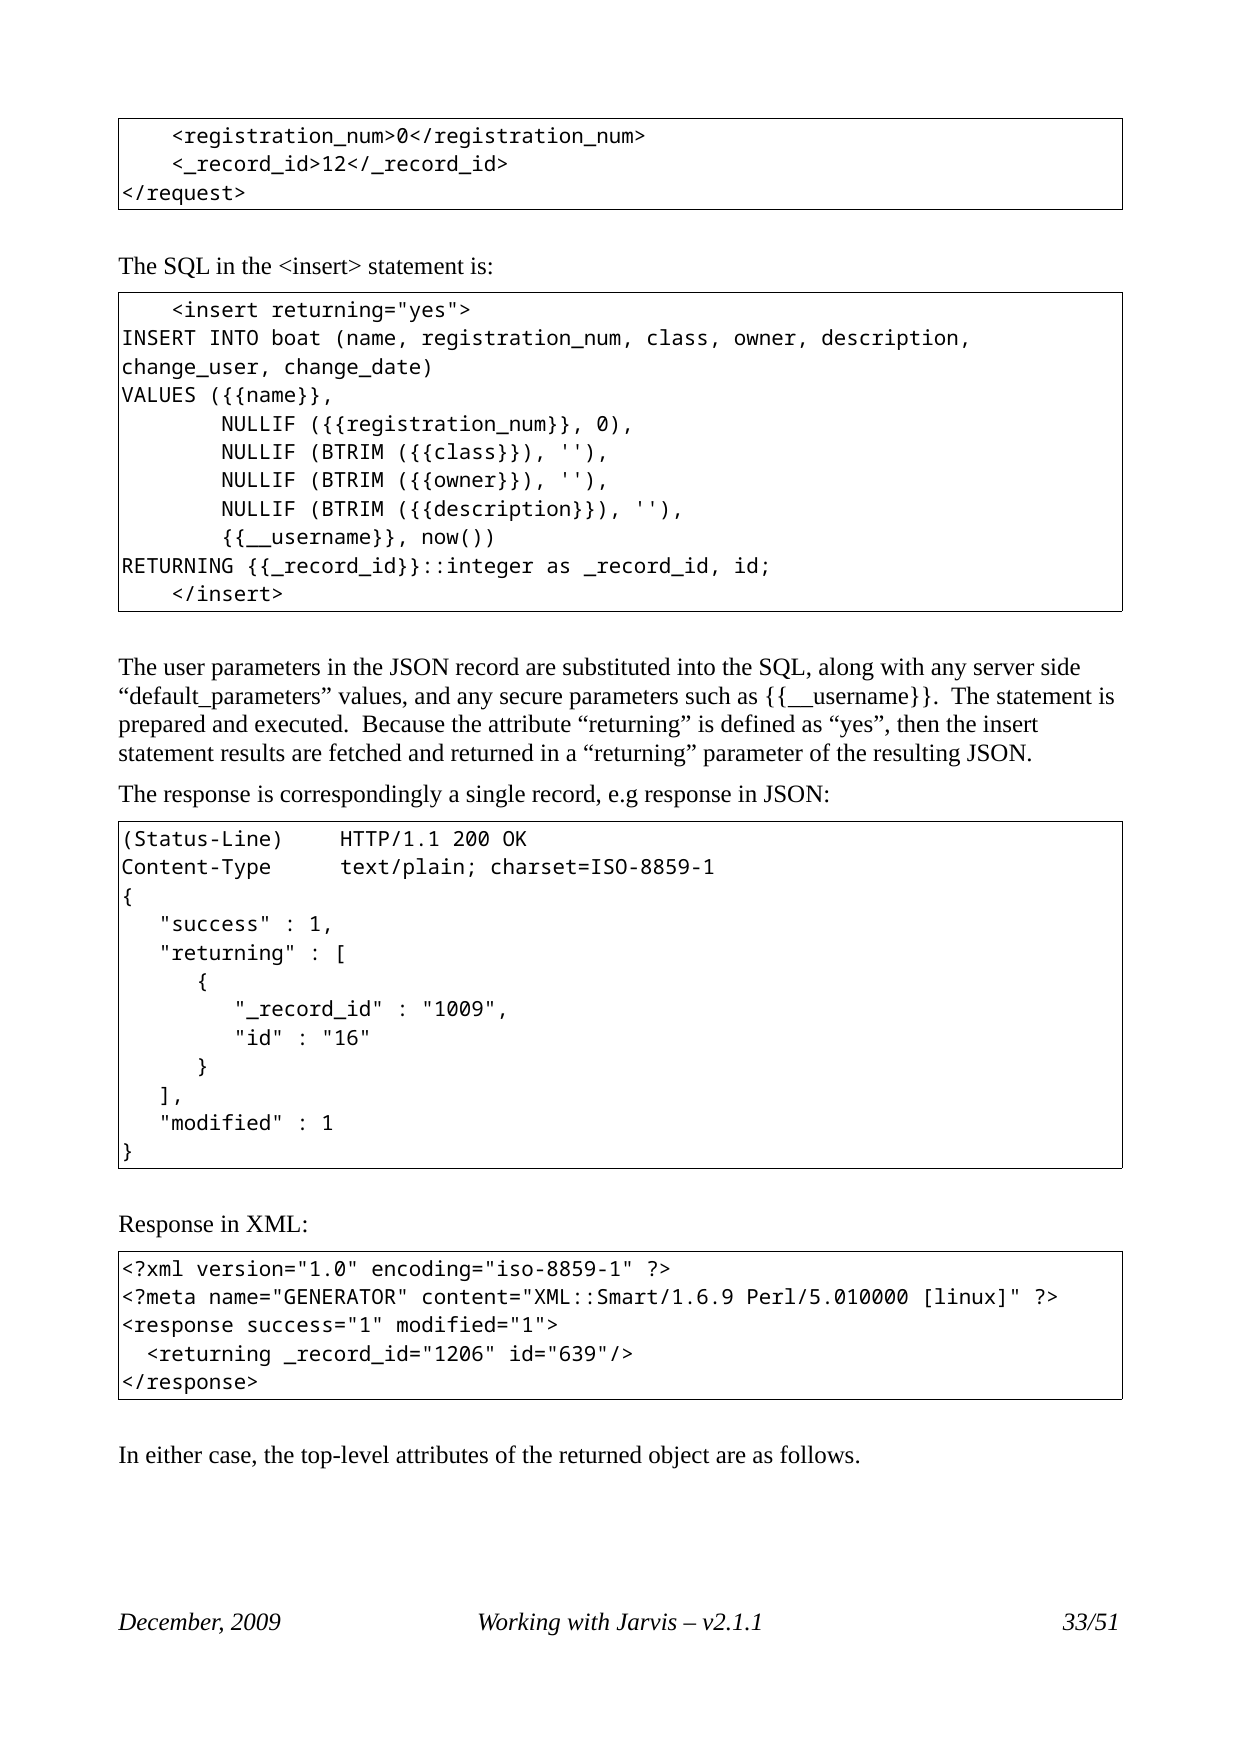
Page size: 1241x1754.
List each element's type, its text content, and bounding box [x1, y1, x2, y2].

text "success" : 1, [119, 906, 1122, 934]
text {{__username}}, now()) [119, 519, 1122, 548]
text VALUES ({{name}}, [119, 377, 1122, 406]
text Response in XML: [118, 1209, 1122, 1238]
text NULLIF (BTRIM ({{class}}), ''), [119, 434, 1122, 463]
text "_record_id" : "1009", [119, 991, 1122, 1020]
text <insert returning="yes"> [119, 293, 1122, 320]
text <registration_num>0</registration_num> [119, 119, 1122, 147]
text INSERT INTO boat (name, registration_num, class, owner, description, change_user, change_date) [119, 320, 1122, 377]
text "returning" : [ [119, 934, 1122, 963]
text </insert> [119, 576, 1122, 611]
text <returning _record_id="1206" id="639"/> [119, 1336, 1122, 1364]
text "modified" : 1 [119, 1105, 1122, 1134]
text The user parameters in the JSON record are substituted into the SQL, along with any server side “default_parameters” values, and any secure parameters such as {{__username}}. The statement is prepared and executed. Because the attribute “returning” is defined as “yes”, then the insert statement results are fetched and returned in a “returning” parameter of the resulting JSON. [118, 652, 1122, 767]
text In either case, the top-level attributes of the returned object are as follows. [118, 1440, 1122, 1469]
text { [119, 878, 1122, 906]
text The response is correspondingly a single record, e.g response in JSON: [118, 779, 1122, 808]
text (Status-Line) HTTP/1.1 200 OK [119, 822, 1122, 849]
text The SQL in the <insert> statement is: [118, 251, 1122, 279]
text NULLIF (BTRIM ({{owner}}), ''), [119, 463, 1122, 491]
text NULLIF (BTRIM ({{description}}), ''), [119, 491, 1122, 519]
text RETURNING {{_record_id}}::integer as _record_id, id; [119, 548, 1122, 576]
text { [119, 963, 1122, 991]
text Content-Type text/plain; charset=ISO-8859-1 [119, 849, 1122, 878]
text <_record_id>12</_record_id> [119, 147, 1122, 175]
text <?xml version="1.0" encoding="iso-8859-1" ?> [119, 1252, 1122, 1279]
text </response> [119, 1364, 1122, 1399]
text NULLIF ({{registration_num}}, 0), [119, 406, 1122, 434]
text } [119, 1134, 1122, 1168]
text </request> [119, 175, 1122, 209]
text <?meta name="GENERATOR" content="XML::Smart/1.6.9 Perl/5.010000 [linux]" ?> [119, 1279, 1122, 1307]
text ], [119, 1077, 1122, 1105]
text <response success="1" modified="1"> [119, 1307, 1122, 1336]
text } [119, 1048, 1122, 1077]
text "id" : "16" [119, 1020, 1122, 1048]
